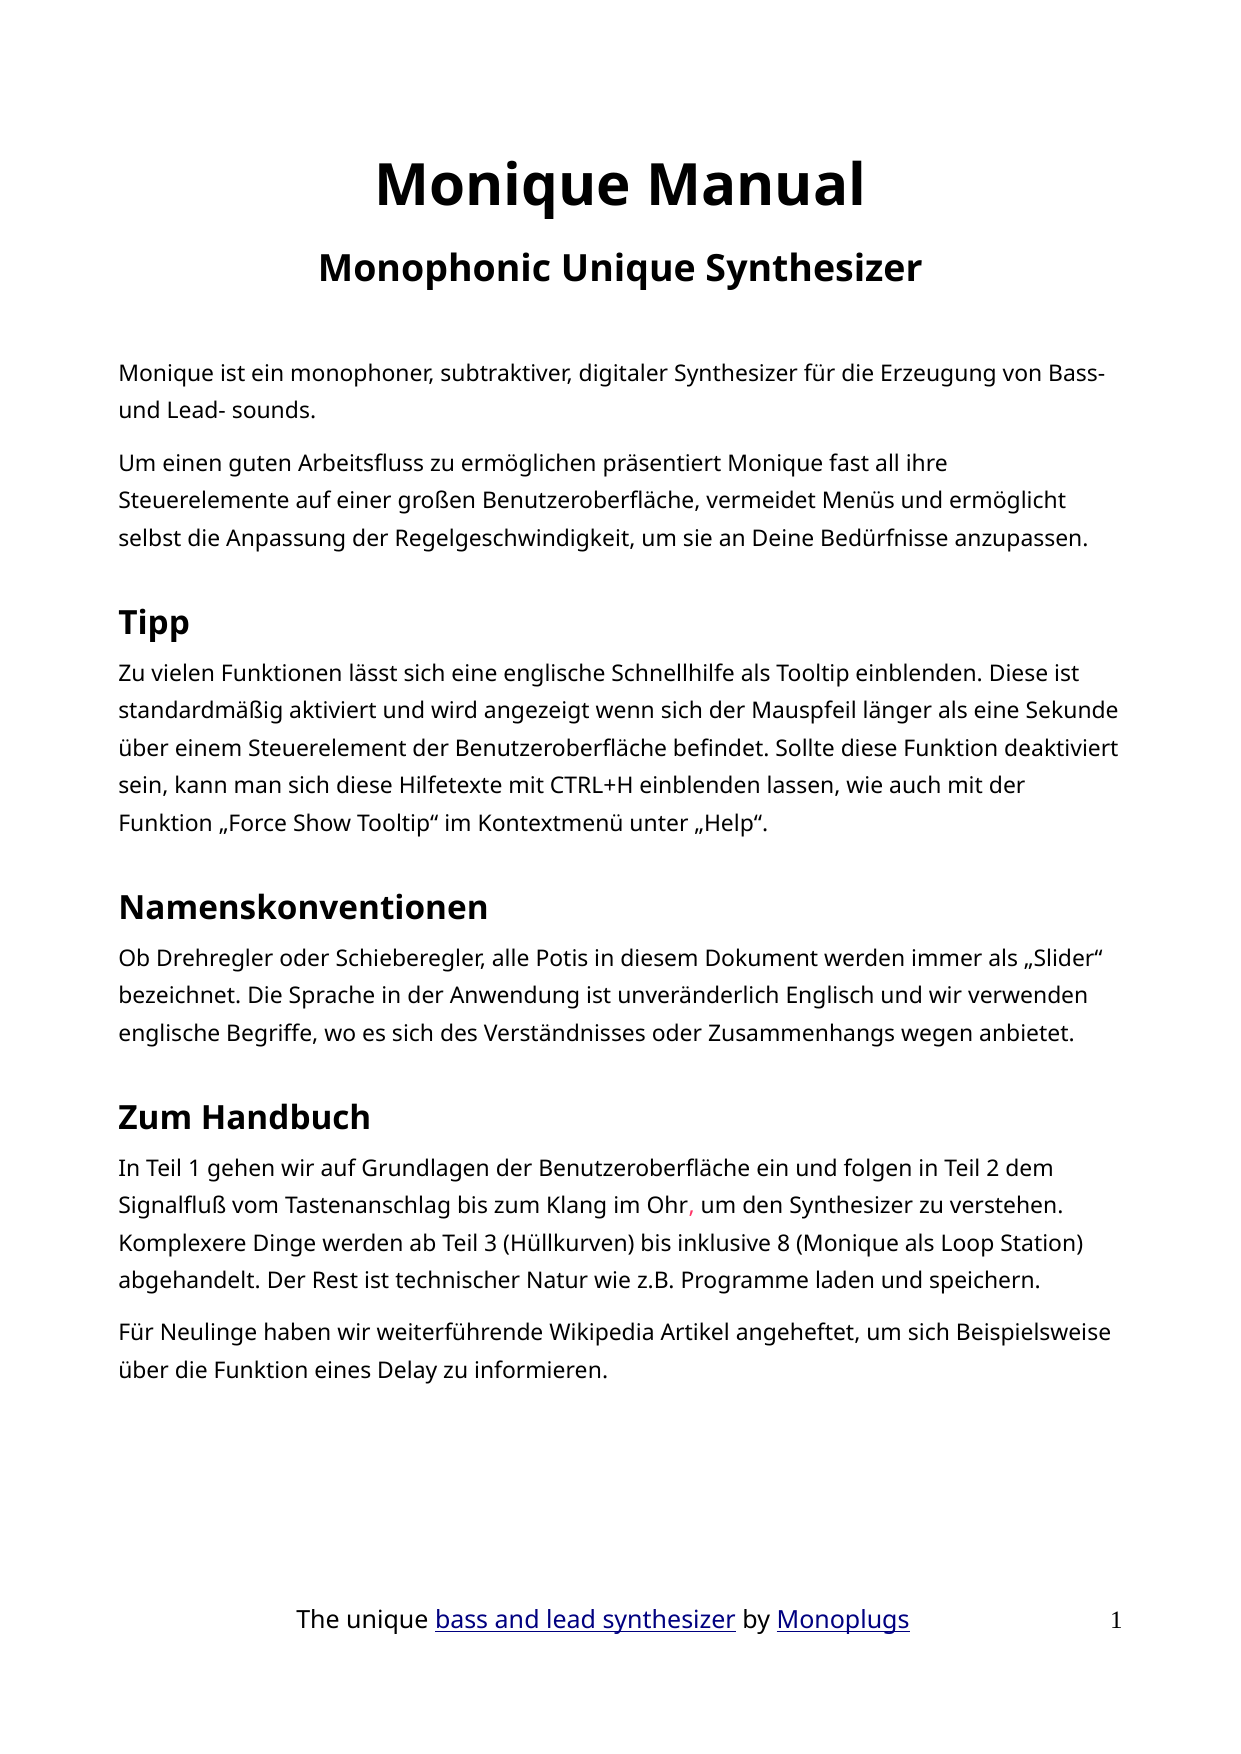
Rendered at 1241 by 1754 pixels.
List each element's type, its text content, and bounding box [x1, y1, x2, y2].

subtitle Zum Handbuch [118, 1094, 1122, 1139]
text Um einen guten Arbeitsfluss zu ermöglichen präsentiert Monique fast all ihre Steuerelemente auf einer großen Benutzeroberfläche, vermeidet Menüs und ermöglicht selbst die Anpassung der Regelgeschwindigkeit, um sie an Deine Bedürfnisse anzupassen. [118, 447, 1122, 553]
text In Teil 1 gehen wir auf Grundlagen der Benutzeroberfläche ein und folgen in Teil 2 dem Signalfluß vom Tastenanschlag bis zum Klang im Ohr, um den Synthesizer zu verstehen. Komplexere Dinge werden ab Teil 3 (Hüllkurven) bis inklusive 8 (Monique als Loop Station) abgehandelt. Der Rest ist technischer Natur wie z.B. Programme laden und speichern. [118, 1152, 1122, 1295]
text Monique ist ein monophoner, subtraktiver, digitaler Synthesizer für die Erzeugung von Bass- und Lead- sounds. [118, 357, 1122, 426]
subtitle Monophonic Unique Synthesizer [118, 241, 1122, 292]
text Zu vielen Funktionen lässt sich eine englische Schnellhilfe als Tooltip einblenden. Diese ist standardmäßig aktiviert und wird angezeigt wenn sich der Mauspfeil länger als eine Sekunde über einem Steuerelement der Benutzeroberfläche befindet. Sollte diese Funktion deaktiviert sein, kann man sich diese Hilfetexte mit CTRL+H einblenden lassen, wie auch mit der Funktion „Force Show Tooltip“ im Kontextmenü unter „Help“. [118, 657, 1122, 838]
title Monique Manual [118, 143, 1122, 223]
text Für Neulinge haben wir weiterführende Wikipedia Artikel angeheftet, um sich Beispielsweise über die Funktion eines Delay zu informieren. [118, 1316, 1122, 1385]
text Ob Drehregler oder Schieberegler, alle Potis in diesem Dokument werden immer als „Slider“ bezeichnet. Die Sprache in der Anwendung ist unveränderlich Englisch und wir verwenden englische Begriffe, wo es sich des Verständnisses oder Zusammenhangs wegen anbietet. [118, 942, 1122, 1048]
subtitle Tipp [118, 599, 1122, 644]
subtitle Namenskonventionen [118, 884, 1122, 929]
